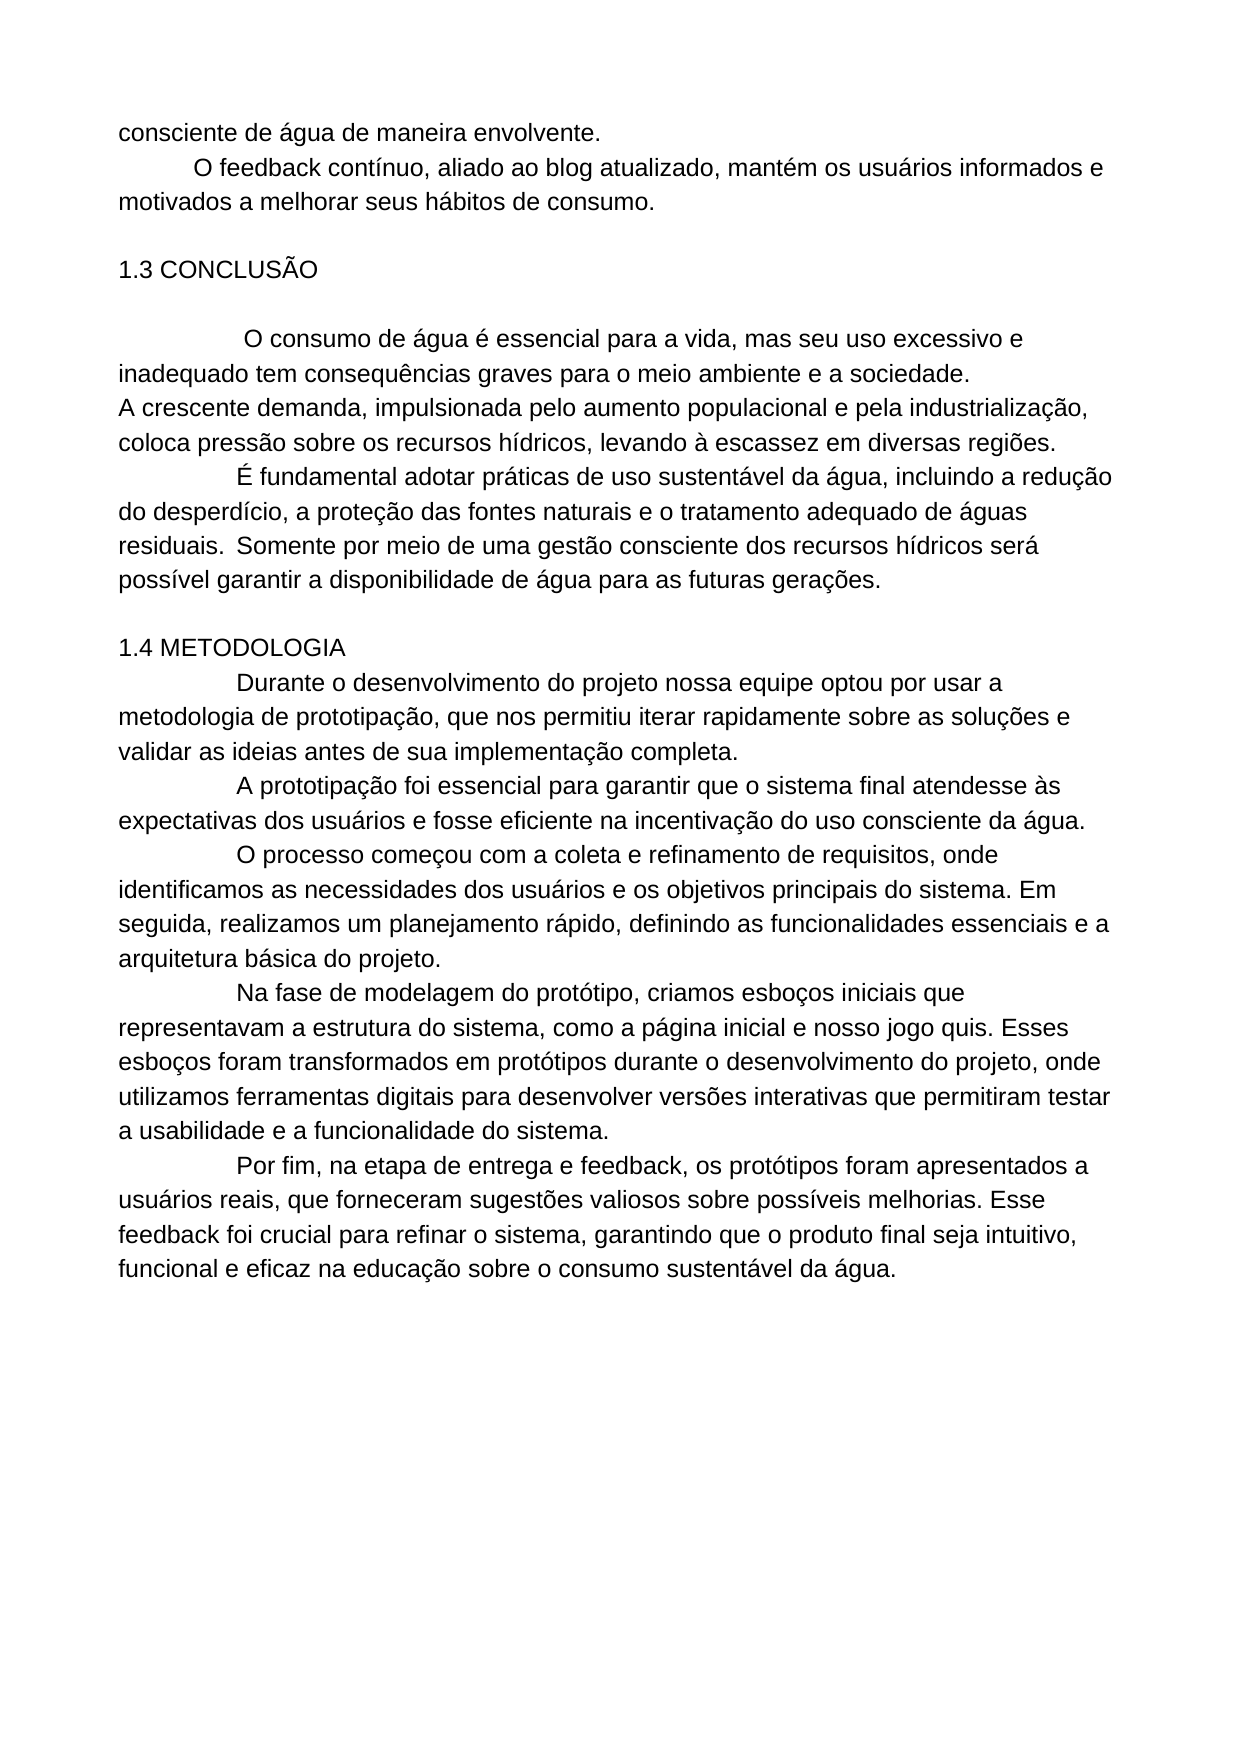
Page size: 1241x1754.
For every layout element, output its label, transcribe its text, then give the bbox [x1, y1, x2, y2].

text O feedback contínuo, aliado ao blog atualizado, mantém os usuários informados e motivados a melhorar seus hábitos de consumo. [118, 153, 1122, 216]
text Por fim, na etapa de entrega e feedback, os protótipos foram apresentados a usuários reais, que forneceram sugestões valiosos sobre possíveis melhorias. Esse feedback foi crucial para refinar o sistema, garantindo que o produto final seja intuitivo, funcional e eficaz na educação sobre o consumo sustentável da água. [118, 1151, 1122, 1283]
text A crescente demanda, impulsionada pelo aumento populacional e pela industrialização, coloca pressão sobre os recursos hídricos, levando à escassez em diversas regiões. [118, 393, 1122, 456]
text O processo começou com a coleta e refinamento de requisitos, onde identificamos as necessidades dos usuários e os objetivos principais do sistema. Em seguida, realizamos um planejamento rápido, definindo as funcionalidades essenciais e a arquitetura básica do projeto. [118, 840, 1122, 972]
text O consumo de água é essencial para a vida, mas seu uso excessivo e inadequado tem consequências graves para o meio ambiente e a sociedade. [118, 289, 1122, 387]
text 1.4 METODOLOGIA [118, 633, 1122, 662]
text A prototipação foi essencial para garantir que o sistema final atendesse às expectativas dos usuários e fosse eficiente na incentivação do uso consciente da água. [118, 771, 1122, 834]
text É fundamental adotar práticas de uso sustentável da água, incluindo a redução do desperdício, a proteção das fontes naturais e o tratamento adequado de águas residuais. Somente por meio de uma gestão consciente dos recursos hídricos será possível garantir a disponibilidade de água para as futuras gerações. [118, 462, 1122, 594]
text 1.3 CONCLUSÃO [118, 255, 1122, 284]
text Durante o desenvolvimento do projeto nossa equipe optou por usar a metodologia de prototipação, que nos permitiu iterar rapidamente sobre as soluções e validar as ideias antes de sua implementação completa. [118, 668, 1122, 766]
text consciente de água de maneira envolvente. [118, 118, 1122, 147]
text Na fase de modelagem do protótipo, criamos esboços iniciais que representavam a estrutura do sistema, como a página inicial e nosso jogo quis. Esses esboços foram transformados em protótipos durante o desenvolvimento do projeto, onde utilizamos ferramentas digitais para desenvolver versões interativas que permitiram testar a usabilidade e a funcionalidade do sistema. [118, 978, 1122, 1145]
